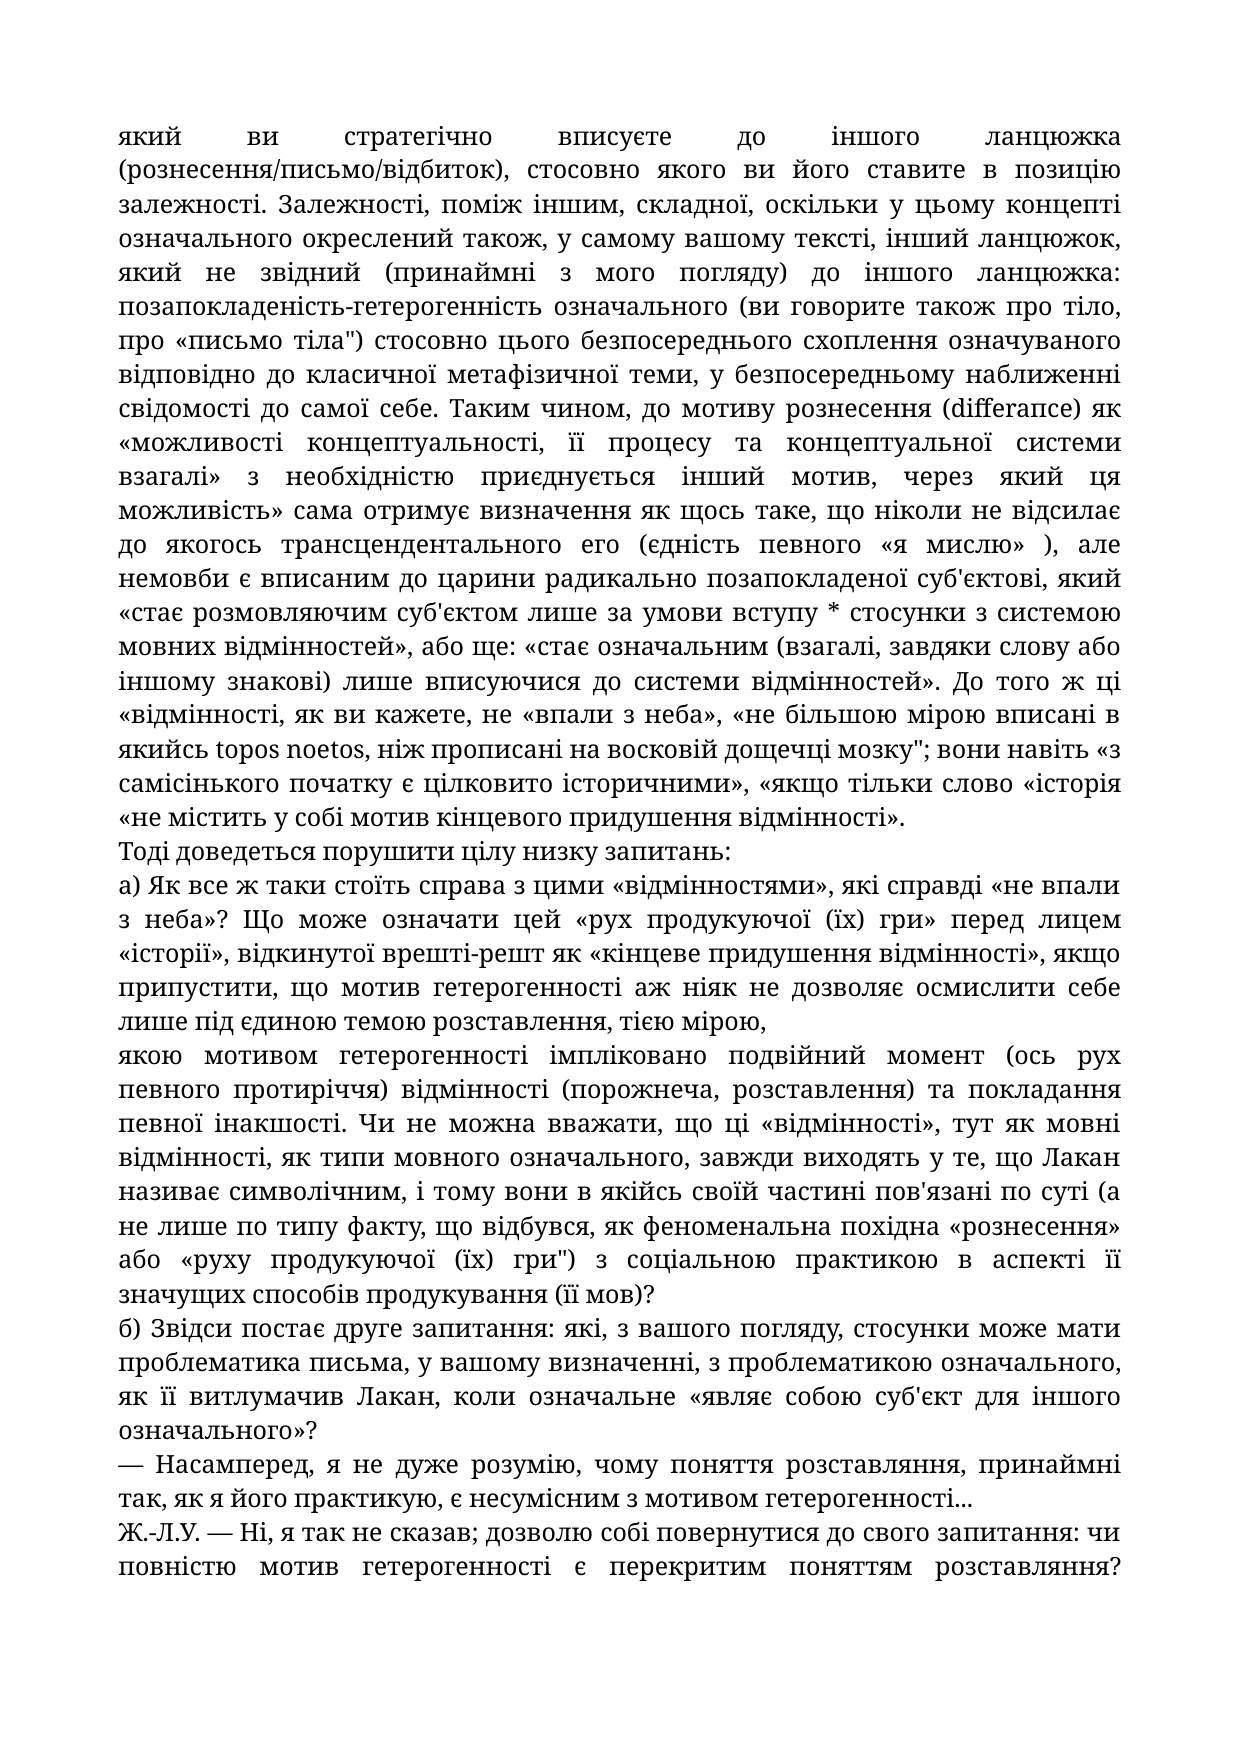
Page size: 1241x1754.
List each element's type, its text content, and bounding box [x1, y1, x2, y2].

text — Насамперед, я не дуже розумію, чому поняття розставляння, принаймні так, як я його практикую, є несумісним з мотивом гетерогенності... [118, 1447, 1122, 1515]
text а) Як все ж таки стоїть справа з цими «відмінностями», які справді «не впали з неба»? Що може означати цей «рух продукуючої (їх) гри» перед лицем «історії», відкинутої врешті-решт як «кінцеве придушення відмінності», якщо припустити, що мотив гетерогенності аж ніяк не дозволяє осмислити себе лише під єдиною темою розставлення, тією мірою, [118, 867, 1122, 1038]
text Тоді доведеться порушити цілу низку запитань: [118, 833, 1122, 867]
text який ви стратегічно вписуєте до іншого ланцюжка (рознесення/письмо/відбиток), стосовно якого ви його ставите в позицію залежності. Залежності, поміж іншим, складної, оскільки у цьому концепті означального окреслений також, у самому вашому тексті, інший ланцюжок, який не звідний (принаймні з мого погляду) до іншого ланцюжка: позапокладеність-гетерогенність означального (ви говорите також про тіло, про «письмо тіла") стосовно цього безпосереднього схоплення означуваного відповідно до класичної метафізичної теми, у безпосередньому наближенні свідомості до самої себе. Таким чином, до мотиву рознесення (differaпсе) як «можливості концептуальності, її процесу та концептуальної системи взагалі» з необхідністю приєднується інший мотив, через який ця можливість» сама отримує визначення як щось таке, що ніколи не відсилає до якогось трансцендентального его (єдність певного «я мислю» ), але немовби є вписаним до царини радикально позапокладеної суб'єктові, який «стає розмовляючим суб'єктом лише за умови вступу * стосунки з системою мовних відмінностей», або ще: «стає означальним (взагалі, завдяки слову або іншому знакові) лише вписуючися до системи відмінностей». До того ж ці «відмінності, як ви кажете, не «впали з неба», «не більшою мірою вписані в якийсь topos noetos, ніж прописані на восковій дощечці мозку"; вони навіть «з самісінького початку є цілковито історичними», «якщо тільки слово «історія «не містить у собі мотив кінцевого придушення відмінності». [118, 118, 1122, 833]
text якою мотивом гетерогенності імпліковано подвійний момент (ось рух певного протиріччя) відмінності (порожнеча, розставлення) та покладання певної інакшості. Чи не можна вважати, що ці «відмінності», тут як мовні відмінності, як типи мовного означального, завжди виходять у те, що Лакан називає символічним, і тому вони в якійсь своїй частині пов'язані по суті (а не лише по типу факту, що відбувся, як феноменальна похідна «рознесення» або «руху продукуючої (їх) гри") з соціальною практикою в аспекті її значущих способів продукування (її мов)? [118, 1038, 1122, 1310]
text Ж.-Л.У. — Ні, я так не сказав; дозволю собі повернутися до свого запитання: чи повністю мотив гетерогенності є перекритим поняттям розставляння? [118, 1515, 1122, 1583]
text б) Звідси постає друге запитання: які, з вашого погляду, стосунки може мати проблематика письма, у вашому визначенні, з проблематикою означального, як її витлумачив Лакан, коли означальне «являє собою суб'єкт для іншого означального»? [118, 1310, 1122, 1447]
